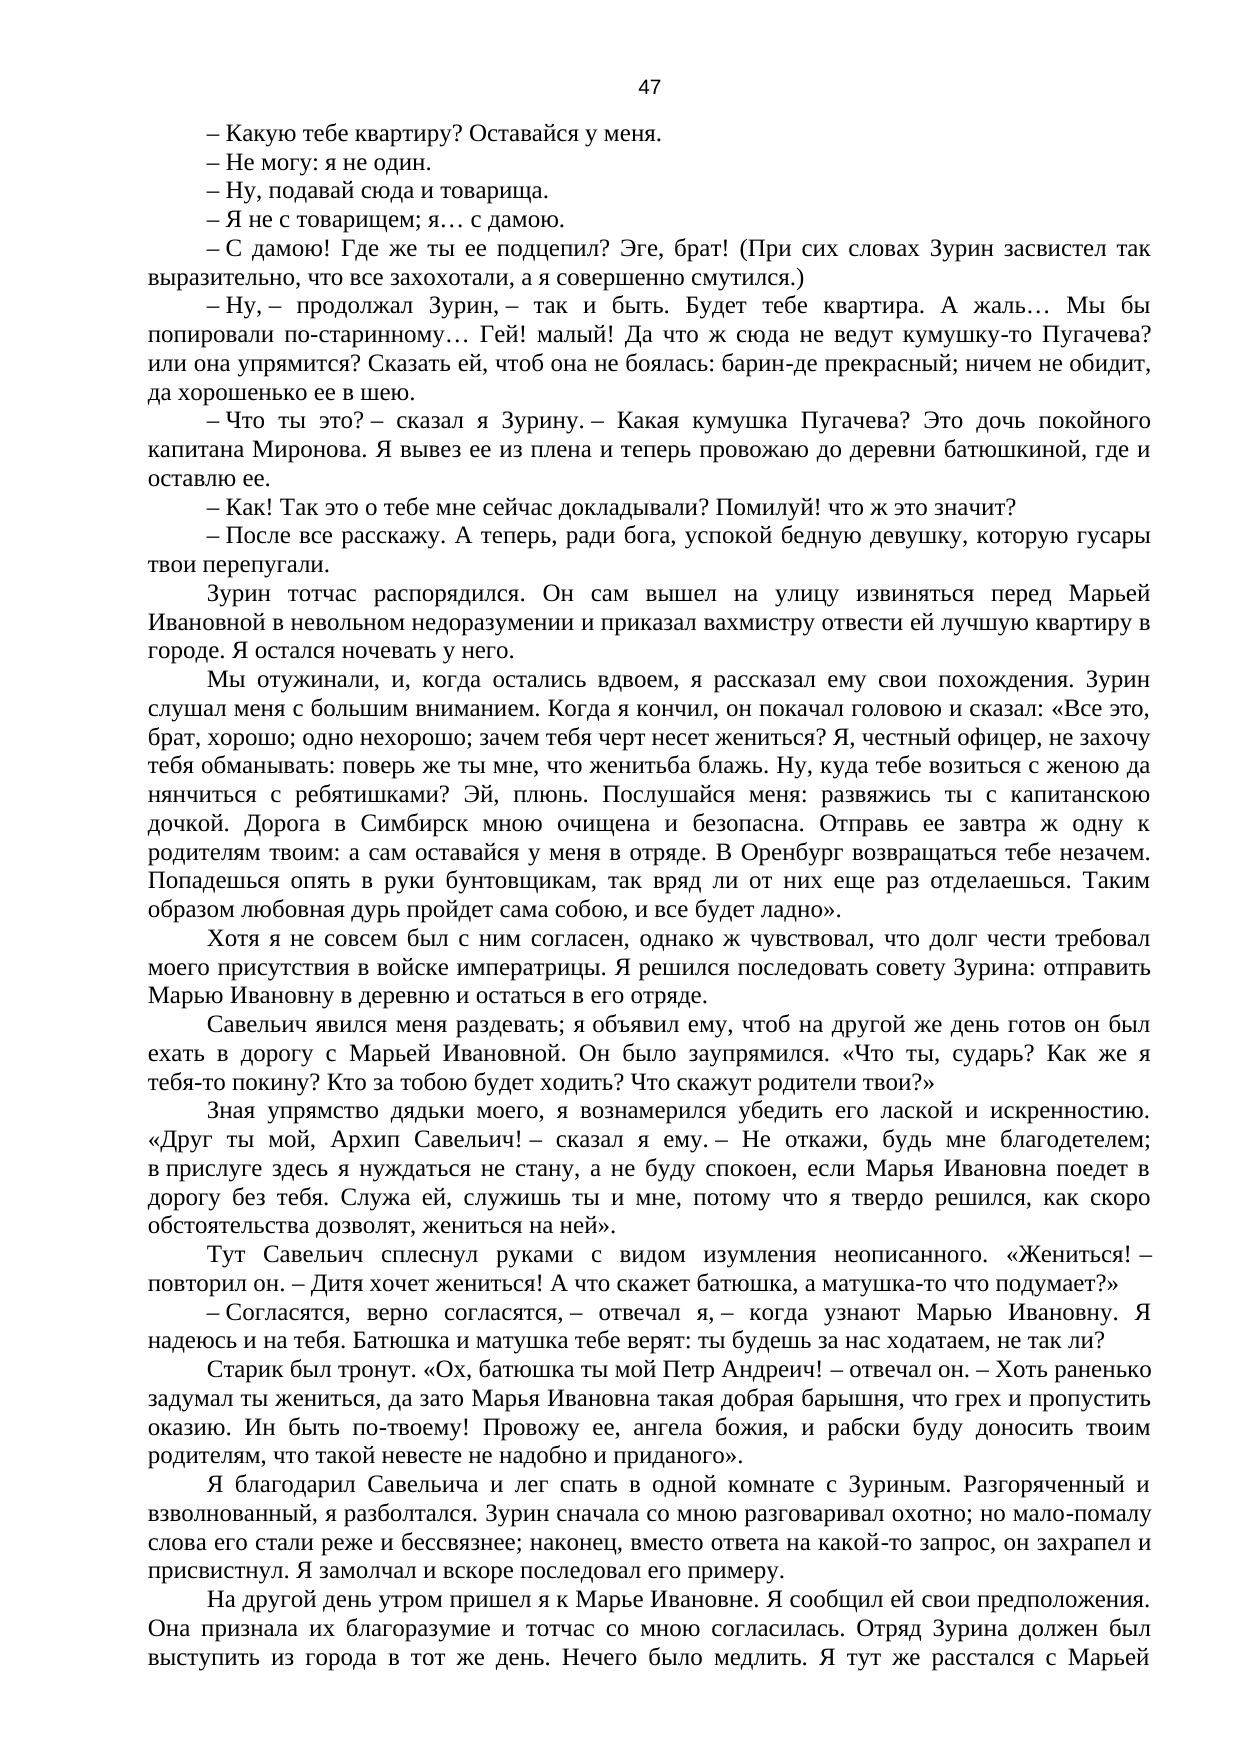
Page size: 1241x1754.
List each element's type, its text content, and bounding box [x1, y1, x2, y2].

text Савельич явился меня раздевать; я объявил ему, чтоб на другой же день готов он был ехать в дорогу с Марьей Ивановной. Он было заупрямился. «Что ты, сударь? Как же я тебя‑то покину? Кто за тобою будет ходить? Что скажут родители твои?» [148, 1009, 1152, 1096]
text – Ну, – продолжал Зурин, – так и быть. Будет тебе квартира. А жаль… Мы бы попировали по‑старинному… Гей! малый! Да что ж сюда не ведут кумушку‑то Пугачева? или она упрямится? Сказать ей, чтоб она не боялась: барин‑де прекрасный; ничем не обидит, да хорошенько ее в шею. [148, 291, 1152, 406]
text Старик был тронут. «Ох, батюшка ты мой Петр Андреич! – отвечал он. – Хоть раненько задумал ты жениться, да зато Марья Ивановна такая добрая барышня, что грех и пропустить оказию. Ин быть по‑твоему! Провожу ее, ангела божия, и рабски буду доносить твоим родителям, что такой невесте не надобно и приданого». [148, 1354, 1152, 1469]
text – Ну, подавай сюда и товарища. [148, 176, 1152, 204]
text Зная упрямство дядьки моего, я вознамерился убедить его лаской и искренностию. «Друг ты мой, Архип Савельич! – сказал я ему. – Не откажи, будь мне благодетелем; в прислуге здесь я нуждаться не стану, а не буду спокоен, если Марья Ивановна поедет в дорогу без тебя. Служа ей, служишь ты и мне, потому что я твердо решился, как скоро обстоятельства дозволят, жениться на ней». [148, 1096, 1152, 1239]
text Тут Савельич сплеснул руками с видом изумления неописанного. «Жениться! – повторил он. – Дитя хочет жениться! А что скажет батюшка, а матушка‑то что подумает?» [148, 1239, 1152, 1297]
text Я благодарил Савельича и лег спать в одной комнате с Зуриным. Разгоряченный и взволнованный, я разболтался. Зурин сначала со мною разговаривал охотно; но мало‑помалу слова его стали реже и бессвязнее; наконец, вместо ответа на какой‑то запрос, он захрапел и присвистнул. Я замолчал и вскоре последовал его примеру. [148, 1469, 1152, 1584]
text Мы отужинали, и, когда остались вдвоем, я рассказал ему свои похождения. Зурин слушал меня с большим вниманием. Когда я кончил, он покачал головою и сказал: «Все это, брат, хорошо; одно нехорошо; зачем тебя черт несет жениться? Я, честный офицер, не захочу тебя обманывать: поверь же ты мне, что женитьба блажь. Ну, куда тебе возиться с женою да нянчиться с ребятишками? Эй, плюнь. Послушайся меня: развяжись ты с капитанскою дочкой. Дорога в Симбирск мною очищена и безопасна. Отправь ее завтра ж одну к родителям твоим: а сам оставайся у меня в отряде. В Оренбург возвращаться тебе незачем. Попадешься опять в руки бунтовщикам, так вряд ли от них еще раз отделаешься. Таким образом любовная дурь пройдет сама собою, и все будет ладно». [148, 664, 1152, 923]
text – Что ты это? – сказал я Зурину. – Какая кумушка Пугачева? Это дочь покойного капитана Миронова. Я вывез ее из плена и теперь провожаю до деревни батюшкиной, где и оставлю ее. [148, 406, 1152, 492]
text – С дамою! Где же ты ее подцепил? Эге, брат! (При сих словах Зурин засвистел так выразительно, что все захохотали, а я совершенно смутился.) [148, 233, 1152, 291]
text – Не могу: я не один. [148, 147, 1152, 176]
text Зурин тотчас распорядился. Он сам вышел на улицу извиняться перед Марьей Ивановной в невольном недоразумении и приказал вахмистру отвести ей лучшую квартиру в городе. Я остался ночевать у него. [148, 578, 1152, 664]
text – Согласятся, верно согласятся, – отвечал я, – когда узнают Марью Ивановну. Я надеюсь и на тебя. Батюшка и матушка тебе верят: ты будешь за нас ходатаем, не так ли? [148, 1297, 1152, 1354]
text – Какую тебе квартиру? Оставайся у меня. [148, 118, 1152, 147]
text На другой день утром пришел я к Марье Ивановне. Я сообщил ей свои предположения. Она признала их благоразумие и тотчас со мною согласилась. Отряд Зурина должен был выступить из города в тот же день. Нечего было медлить. Я тут же расстался с Марьей [148, 1584, 1152, 1671]
text – После все расскажу. А теперь, ради бога, успокой бедную девушку, которую гусары твои перепугали. [148, 521, 1152, 578]
text – Как! Так это о тебе мне сейчас докладывали? Помилуй! что ж это значит? [148, 492, 1152, 521]
text Хотя я не совсем был с ним согласен, однако ж чувствовал, что долг чести требовал моего присутствия в войске императрицы. Я решился последовать совету Зурина: отправить Марью Ивановну в деревню и остаться в его отряде. [148, 923, 1152, 1009]
text – Я не с товарищем; я… с дамою. [148, 204, 1152, 233]
